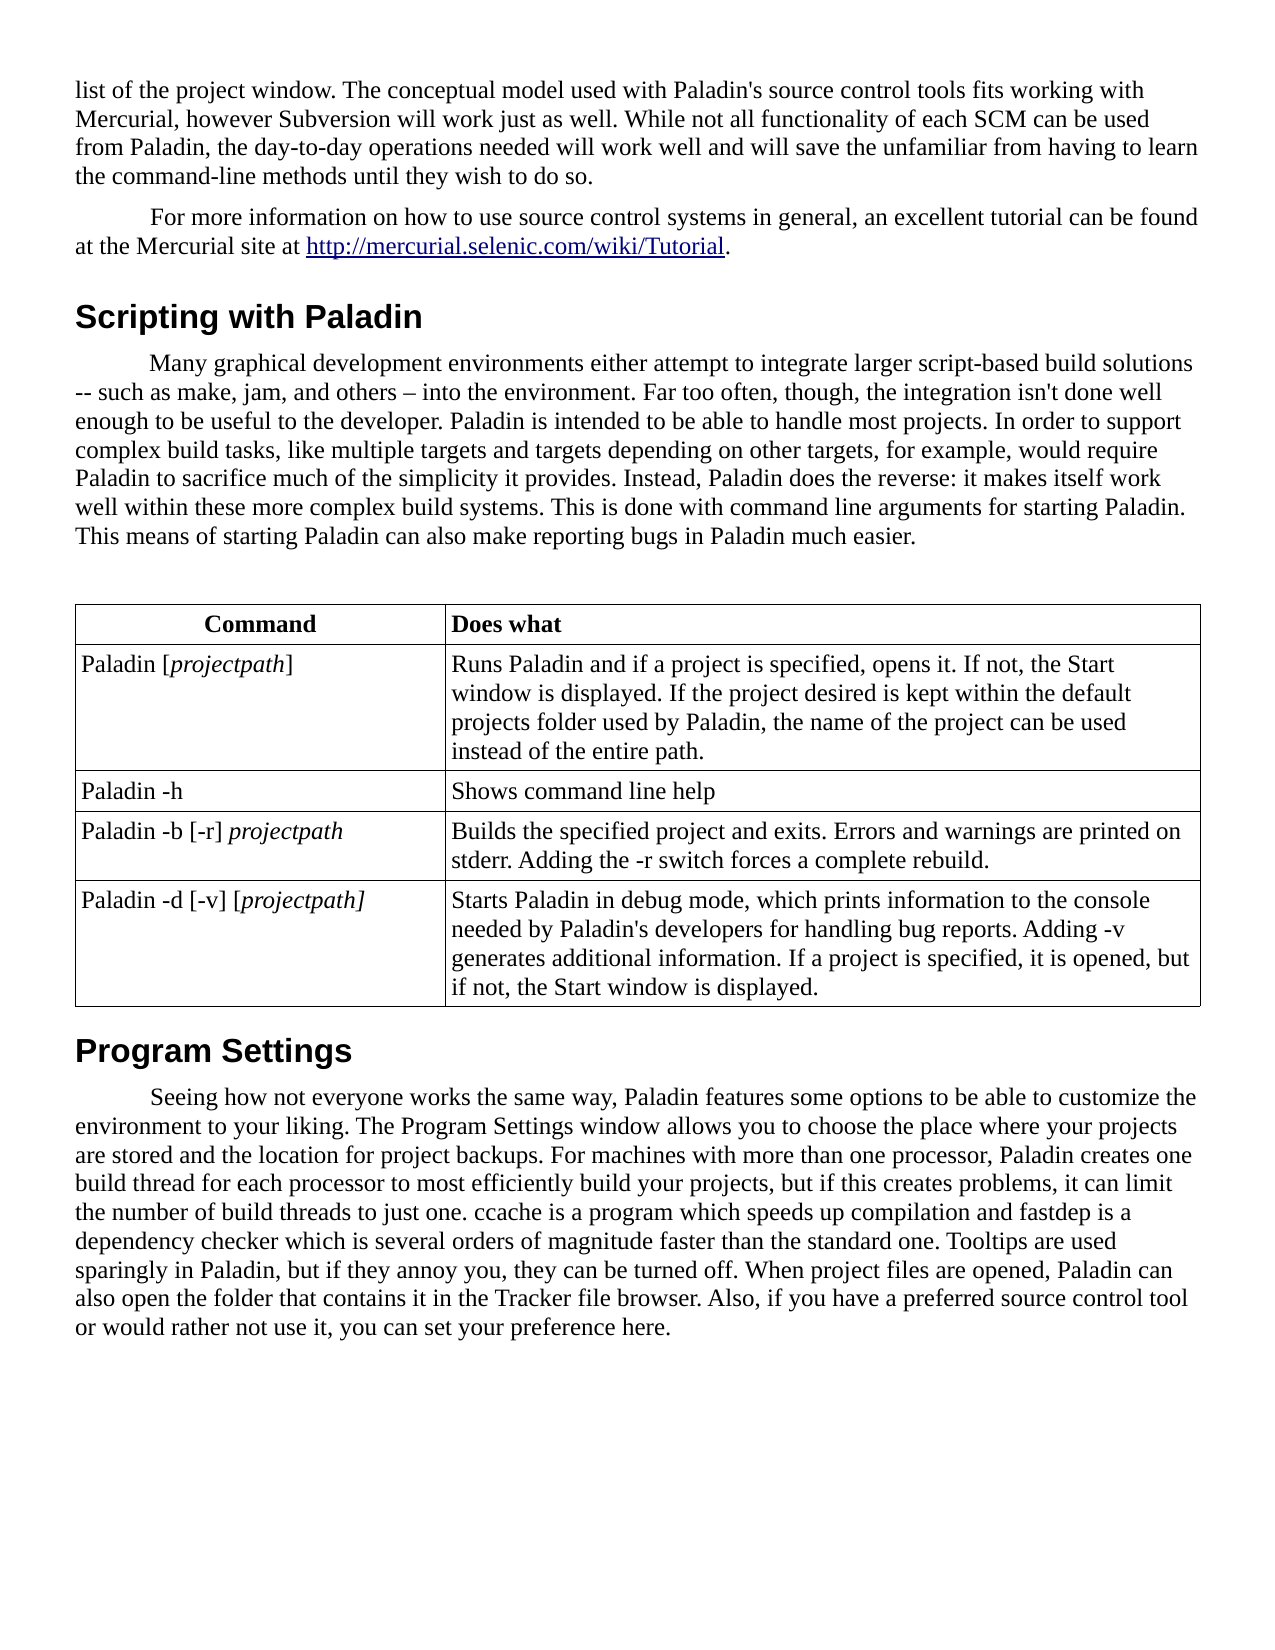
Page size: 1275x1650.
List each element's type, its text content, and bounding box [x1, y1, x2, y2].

table_cell Paladin -h [76, 771, 445, 811]
text Many graphical development environments either attempt to integrate larger script-based build solutions -- such as make, jam, and others – into the environment. Far too often, though, the integration isn't done well enough to be useful to the developer. Paladin is intended to be able to handle most projects. In order to support complex build tasks, like multiple targets and targets depending on other targets, for example, would require Paladin to sacrifice much of the simplicity it provides. Instead, Paladin does the reverse: it makes itself work well within these more complex build systems. This is done with command line arguments for starting Paladin. This means of starting Paladin can also make reporting bugs in Paladin much easier. [75, 348, 1200, 550]
table_header Command [76, 605, 445, 644]
table_cell Builds the specified project and exits. Errors and warnings are printed on stderr. Adding the -r switch forces a complete rebuild. [446, 812, 1200, 880]
table_cell Paladin [projectpath] [76, 645, 445, 770]
text Seeing how not everyone works the same way, Paladin features some options to be able to customize the environment to your liking. The Program Settings window allows you to choose the place where your projects are stored and the location for project backups. For machines with more than one processor, Paladin creates one build thread for each processor to most efficiently build your projects, but if this creates problems, it can limit the number of build threads to just one. ccache is a program which speeds up compilation and fastdep is a dependency checker which is several orders of magnitude faster than the standard one. Tooltips are used sparingly in Paladin, but if they annoy you, they can be turned off. When project files are opened, Paladin can also open the folder that contains it in the Tracker file browser. Also, if you have a preferred source control tool or would rather not use it, you can set your preference here. [75, 1082, 1200, 1370]
table_cell Paladin -b [-r] projectpath [76, 812, 445, 880]
text For more information on how to use source control systems in general, an excellent tutorial can be found at the Mercurial site at http://mercurial.selenic.com/wiki/Tutorial. [75, 202, 1200, 260]
table_cell Runs Paladin and if a project is specified, opens it. If not, the Start window is displayed. If the project desired is kept within the default projects folder used by Paladin, the name of the project can be used instead of the entire path. [446, 645, 1200, 770]
table_cell Shows command line help [446, 771, 1200, 811]
table_header Does what [446, 605, 1200, 644]
table_cell Starts Paladin in debug mode, which prints information to the console needed by Paladin's developers for handling bug reports. Adding -v generates additional information. If a project is specified, it is opened, but if not, the Start window is displayed. [446, 881, 1200, 1006]
subtitle Scripting with Paladin [75, 297, 1200, 336]
table_cell Paladin -d [-v] [projectpath] [76, 881, 445, 1006]
text list of the project window. The conceptual model used with Paladin's source control tools fits working with Mercurial, however Subversion will work just as well. While not all functionality of each SCM can be used from Paladin, the day-to-day operations needed will work well and will save the unfamiliar from having to learn the command-line methods until they wish to do so. [75, 75, 1200, 190]
subtitle Program Settings [75, 1031, 1200, 1070]
